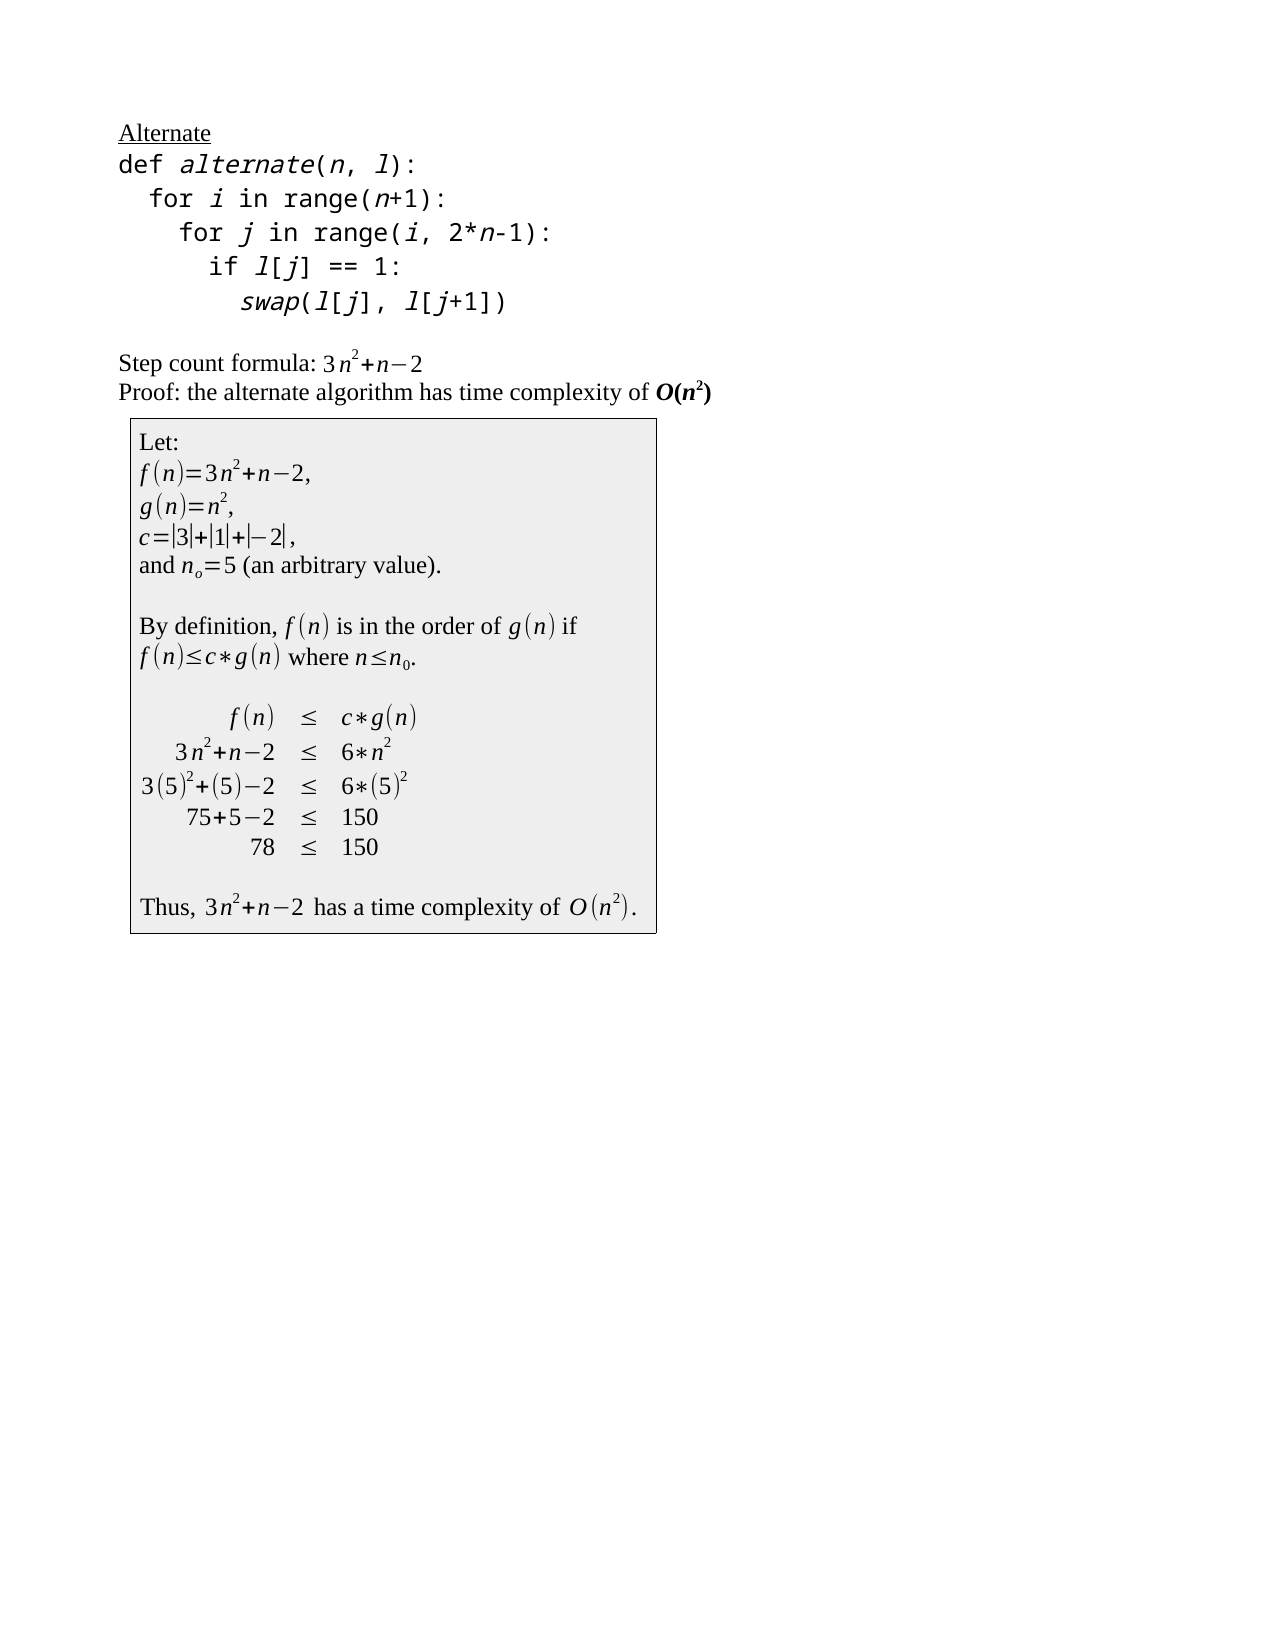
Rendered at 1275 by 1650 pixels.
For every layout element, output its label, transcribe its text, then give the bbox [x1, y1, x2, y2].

text for j in range(i, 2*n-1): [118, 215, 1157, 249]
text , [139, 456, 647, 488]
text , [139, 521, 647, 550]
text def alternate(n, l): [118, 147, 1157, 181]
text By definition, is in the order of if [139, 611, 647, 642]
text and (an arbitrary value). [139, 550, 647, 582]
text swap(l[j], l[j+1]) [118, 283, 1157, 317]
text Let: [139, 427, 647, 456]
text , [139, 488, 647, 521]
text if l[j] == 1: [118, 249, 1157, 283]
text Proof: the alternate algorithm has time complexity of O(n2) [118, 377, 1157, 406]
text for i in range(n+1): [118, 181, 1157, 215]
text Alternate [118, 118, 1157, 147]
text where . [139, 642, 647, 674]
text Step count formula: [118, 346, 1157, 377]
